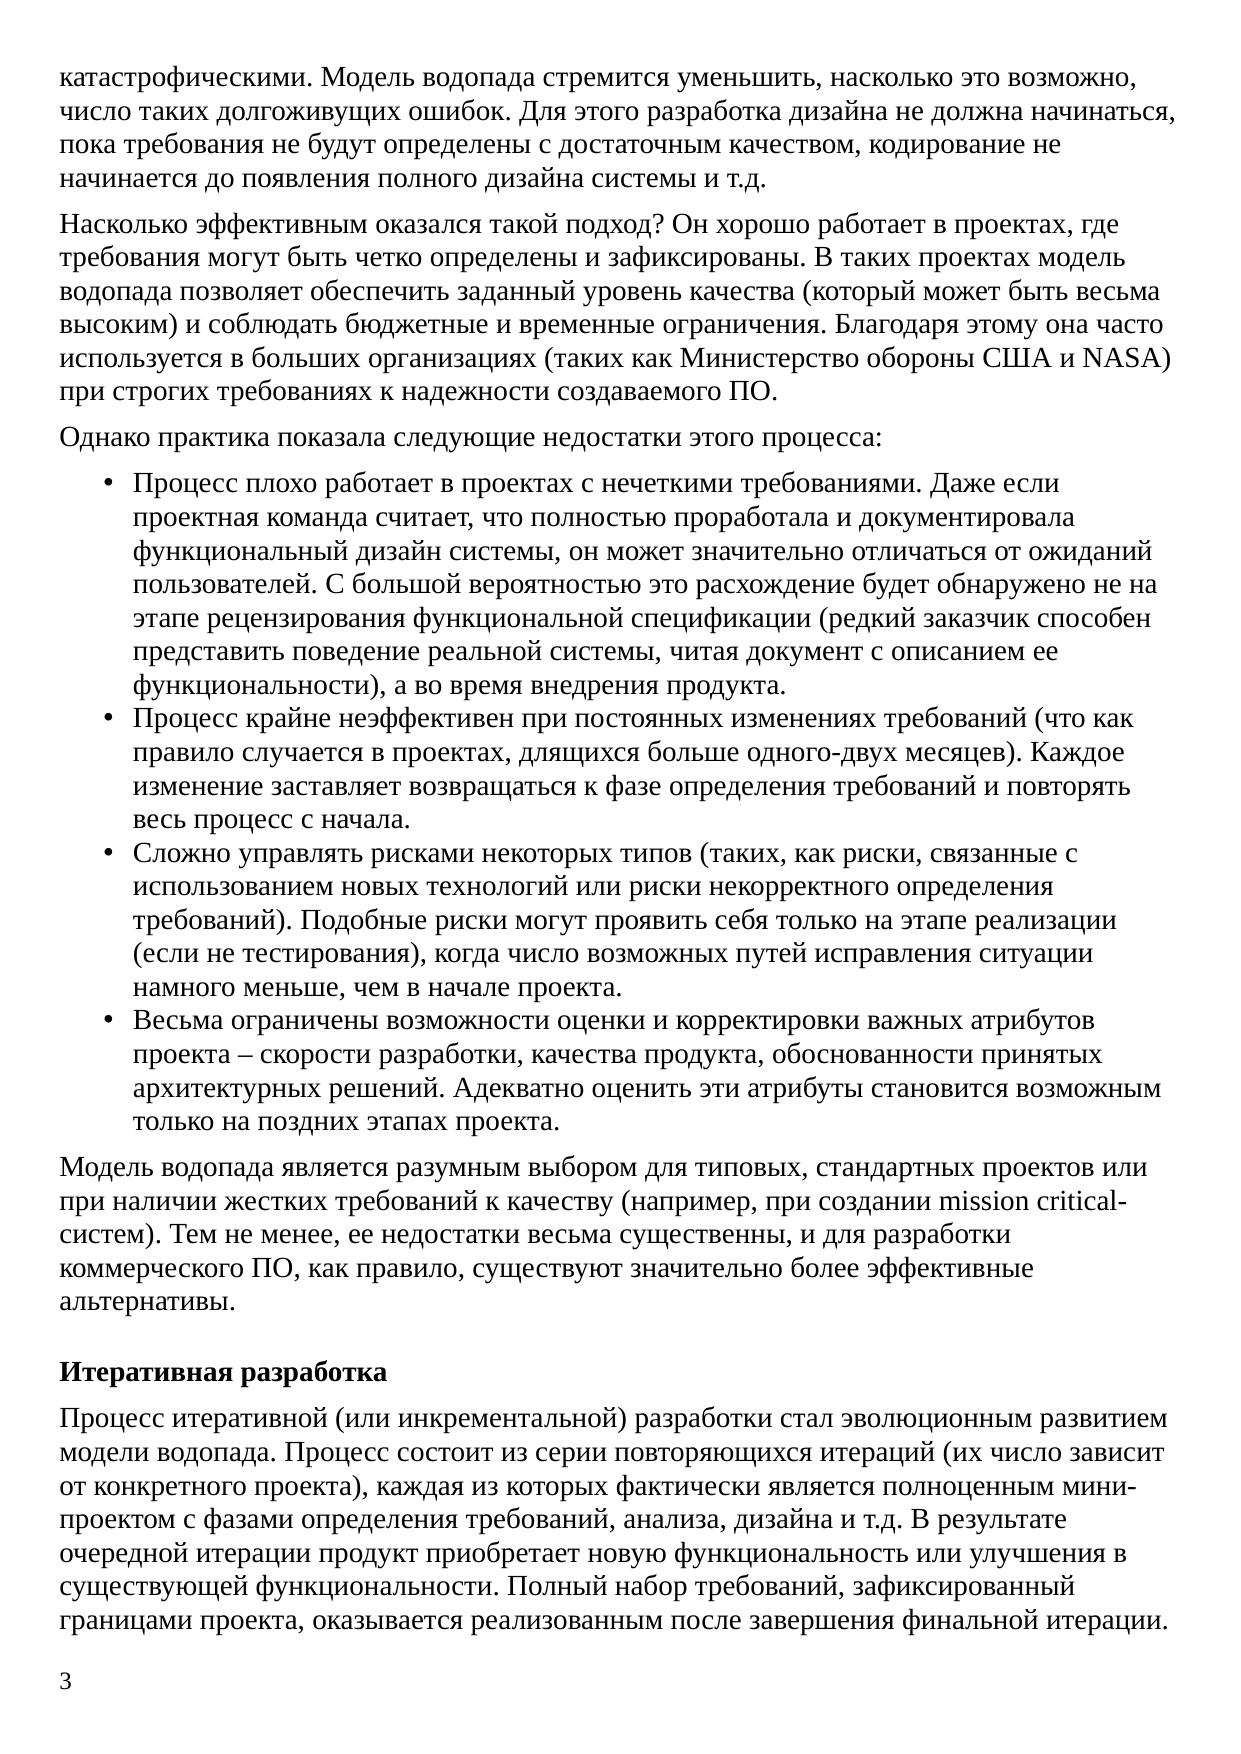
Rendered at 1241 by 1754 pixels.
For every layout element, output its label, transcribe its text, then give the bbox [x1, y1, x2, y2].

list Процесс плохо работает в проектах с нечеткими требованиями. Даже если проектная команда считает, что полностью проработала и документировала функциональный дизайн системы, он может значительно отличаться от ожиданий пользователей. С большой вероятностью это расхождение будет обнаружено не на этапе рецензирования функциональной спецификации (редкий заказчик способен представить поведение реальной системы, читая документ с описанием ее функциональности), а во время внедрения продукта. [103, 466, 1181, 700]
subtitle Итеративная разработка [59, 1354, 1181, 1388]
list Весьма ограничены возможности оценки и корректировки важных атрибутов проекта – скорости разработки, качества продукта, обоснованности принятых архитектурных решений. Адекватно оценить эти атрибуты становится возможным только на поздних этапах проекта. [103, 1002, 1181, 1137]
list Сложно управлять рисками некоторых типов (таких, как риски, связанные с использованием новых технологий или риски некорректного определения требований). Подобные риски могут проявить себя только на этапе реализации (если не тестирования), когда число возможных путей исправления ситуации намного меньше, чем в начале проекта. [103, 835, 1181, 1002]
list Процесс крайне неэффективен при постоянных изменениях требований (что как правило случается в проектах, длящихся больше одного-двух месяцев). Каждое изменение заставляет возвращаться к фазе определения требований и повторять весь процесс с начала. [103, 700, 1181, 835]
text Однако практика показала следующие недостатки этого процесса: [59, 419, 1181, 453]
text Модель водопада является разумным выбором для типовых, стандартных проектов или при наличии жестких требований к качеству (например, при создании mission critical-систем). Тем не менее, ее недостатки весьма существенны, и для разработки коммерческого ПО, как правило, существуют значительно более эффективные альтернативы. [59, 1149, 1181, 1317]
text катастрофическими. Модель водопада стремится уменьшить, насколько это возможно, число таких долгоживущих ошибок. Для этого разработка дизайна не должна начинаться, пока требования не будут определены с достаточным качеством, кодирование не начинается до появления полного дизайна системы и т.д. [59, 59, 1181, 193]
text Насколько эффективным оказался такой подход? Он хорошо работает в проектах, где требования могут быть четко определены и зафиксированы. В таких проектах модель водопада позволяет обеспечить заданный уровень качества (который может быть весьма высоким) и соблюдать бюджетные и временные ограничения. Благодаря этому она часто используется в больших организациях (таких как Министерство обороны США и NASA) при строгих требованиях к надежности создаваемого ПО. [59, 206, 1181, 407]
text Процесс итеративной (или инкрементальной) разработки стал эволюционным развитием модели водопада. Процесс состоит из серии повторяющихся итераций (их число зависит от конкретного проекта), каждая из которых фактически является полноценным мини-проектом с фазами определения требований, анализа, дизайна и т.д. В результате очередной итерации продукт приобретает новую функциональность или улучшения в существующей функциональности. Полный набор требований, зафиксированный границами проекта, оказывается реализованным после завершения финальной итерации. [59, 1401, 1181, 1635]
